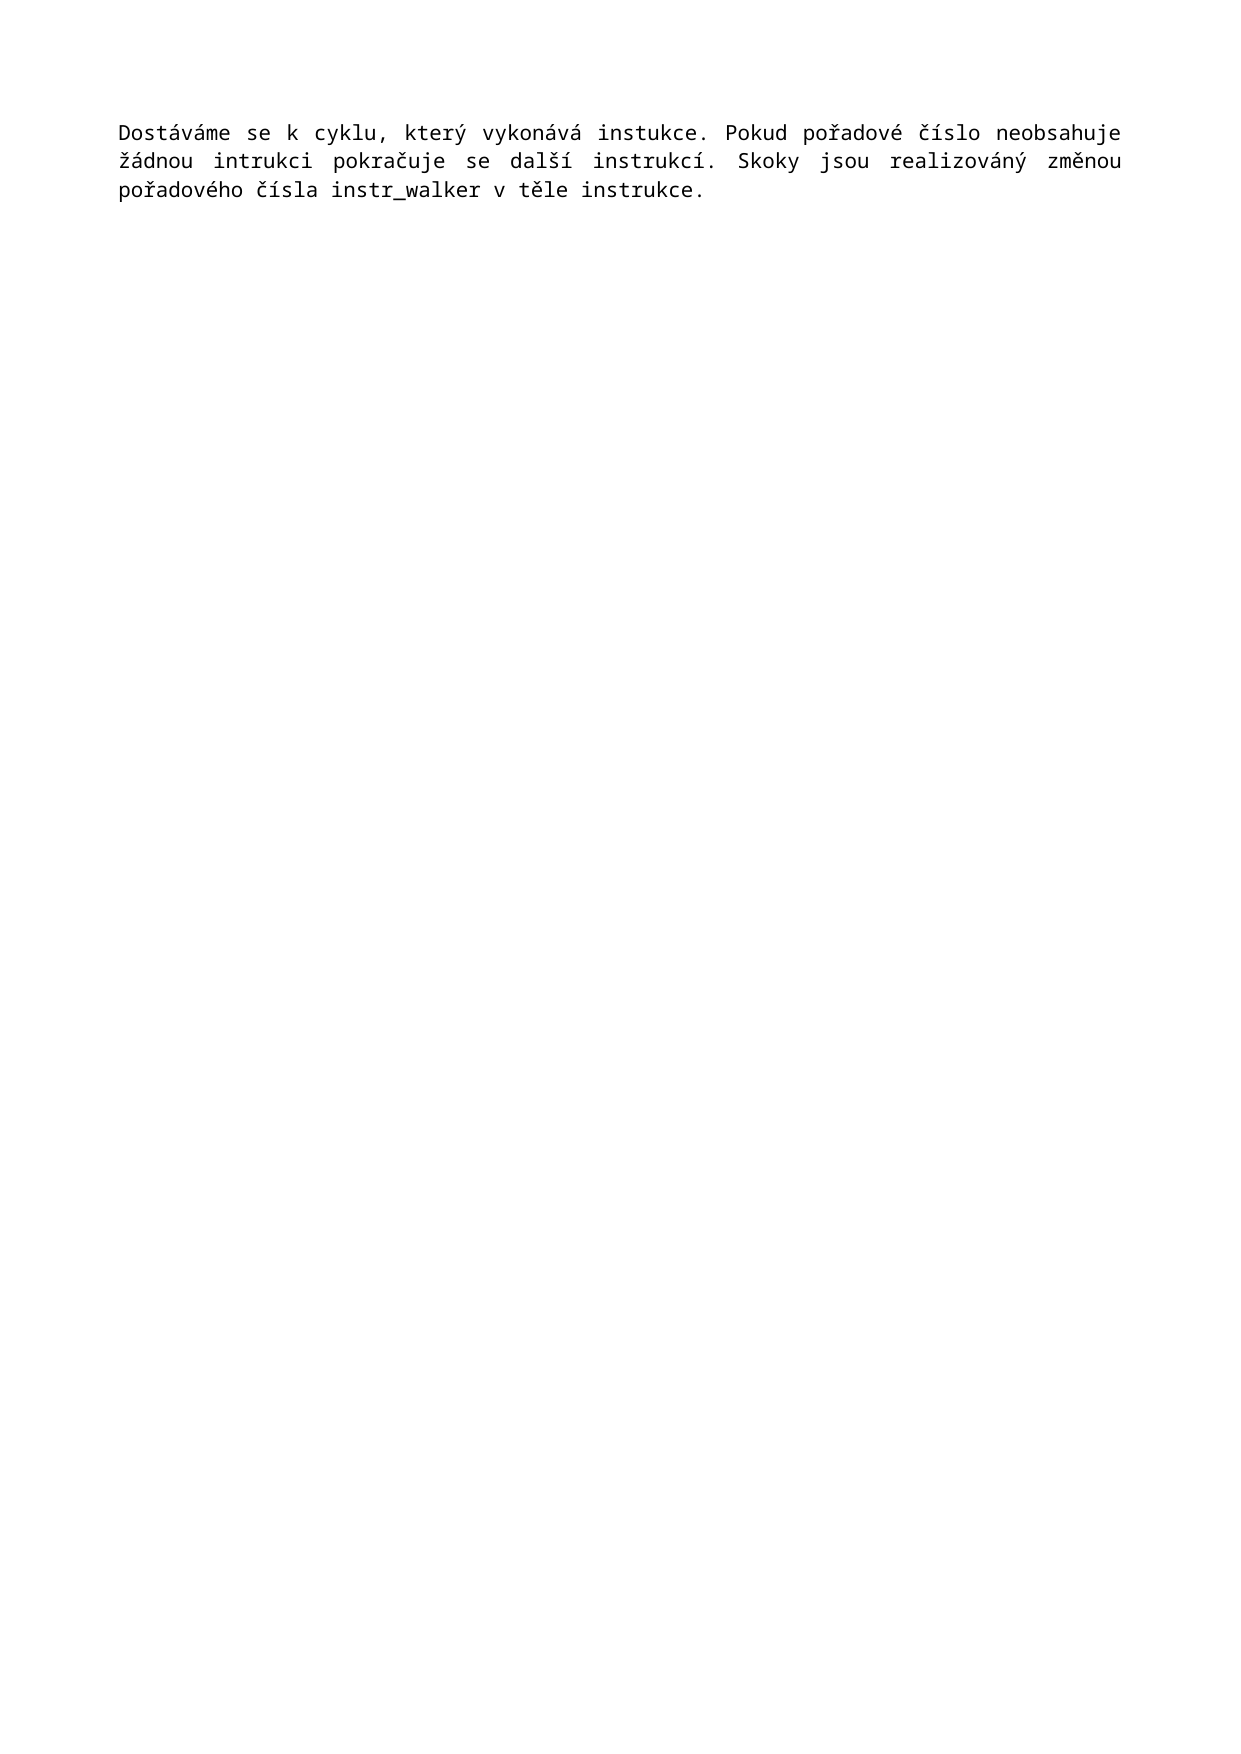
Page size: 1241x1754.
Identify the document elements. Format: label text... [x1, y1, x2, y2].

text Dostáváme se k cyklu, který vykonává instukce. Pokud pořadové číslo neobsahuje žádnou intrukci pokračuje se další instrukcí. Skoky jsou realizováný změnou pořadového čísla instr_walker v těle instrukce. [118, 118, 1122, 203]
